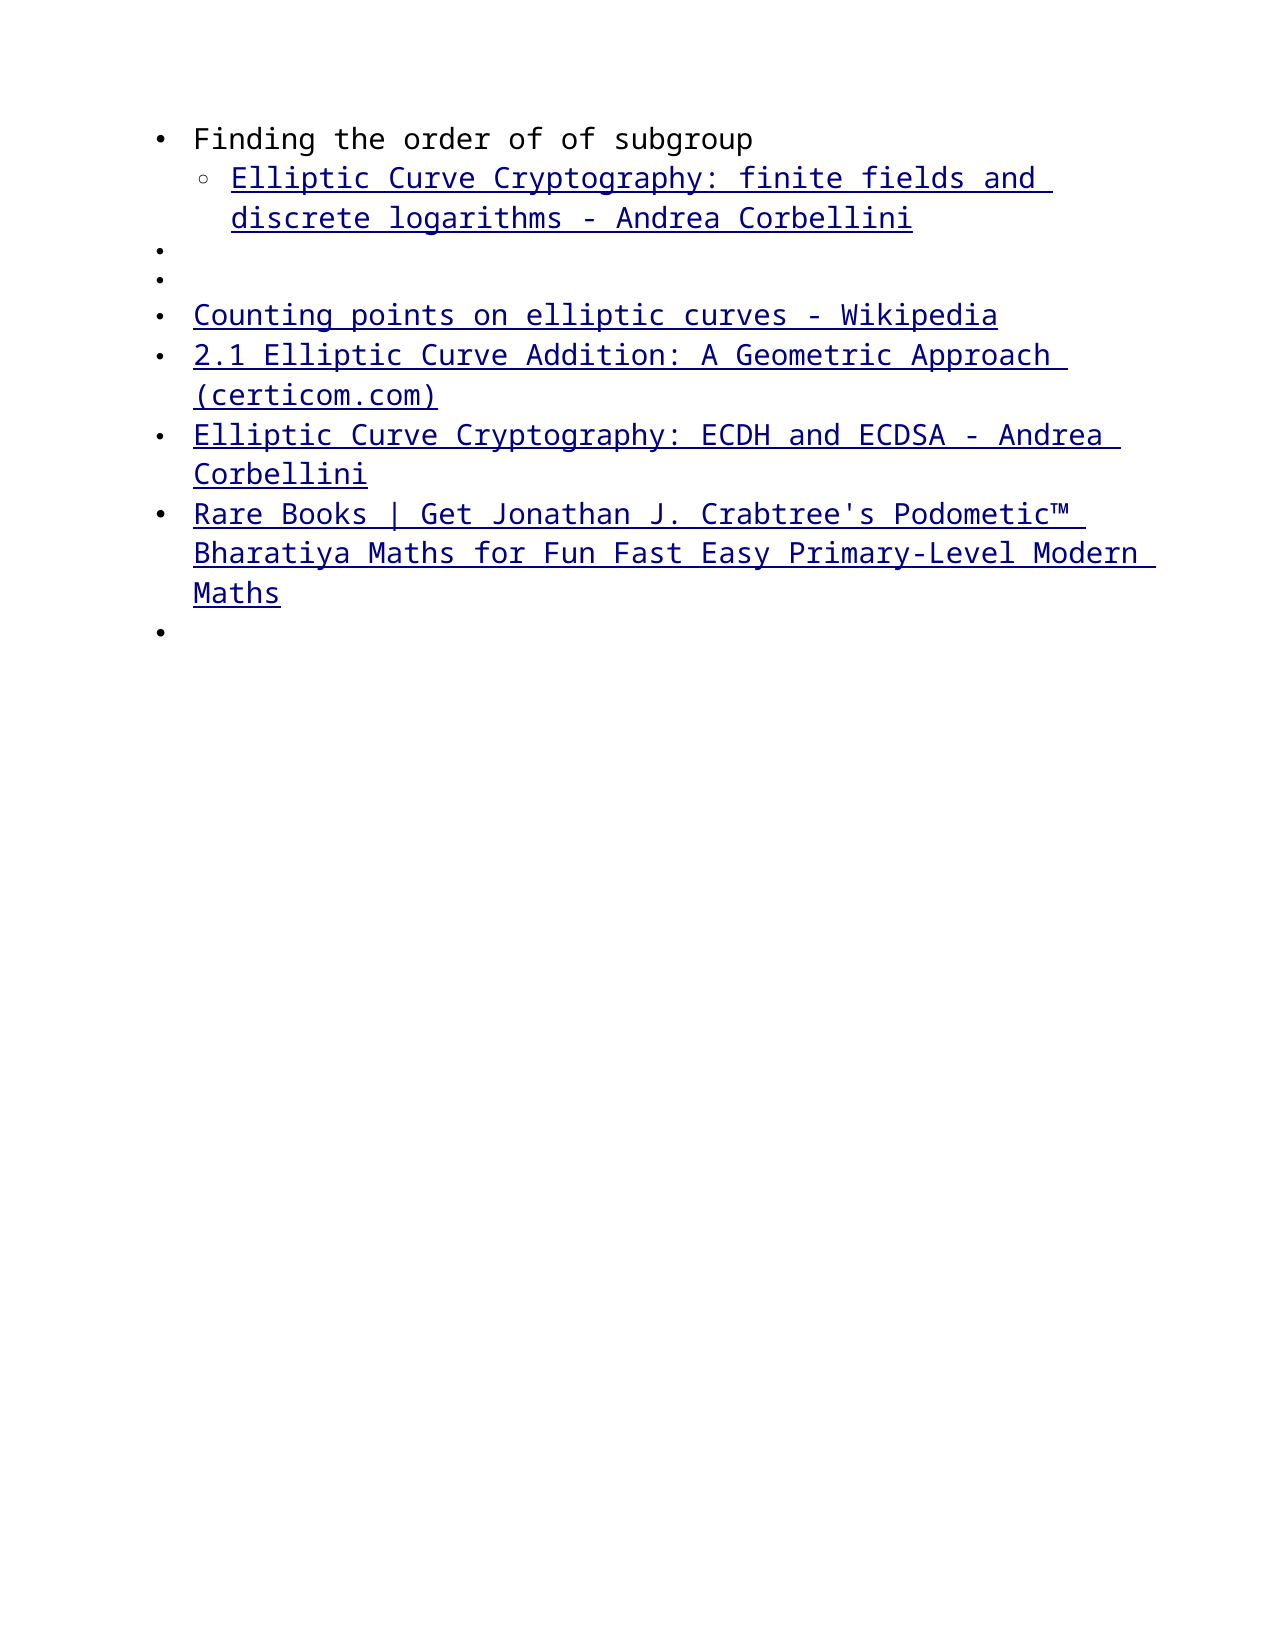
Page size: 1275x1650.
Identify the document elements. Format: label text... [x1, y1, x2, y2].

list Elliptic Curve Cryptography: finite fields and discrete logarithms - Andrea Corbellini [193, 158, 1157, 237]
list Elliptic Curve Cryptography: ECDH and ECDSA - Andrea Corbellini [156, 414, 1157, 493]
list Finding the order of of subgroup [156, 118, 1157, 158]
list 2.1 Elliptic Curve Addition: A Geometric Approach (certicom.com) [156, 334, 1157, 414]
list Counting points on elliptic curves - Wikipedia [156, 295, 1157, 334]
list Rare Books | Get Jonathan J. Crabtree's Podometic™ Bharatiya Maths for Fun Fast Easy Primary-Level Modern Maths [156, 493, 1157, 612]
